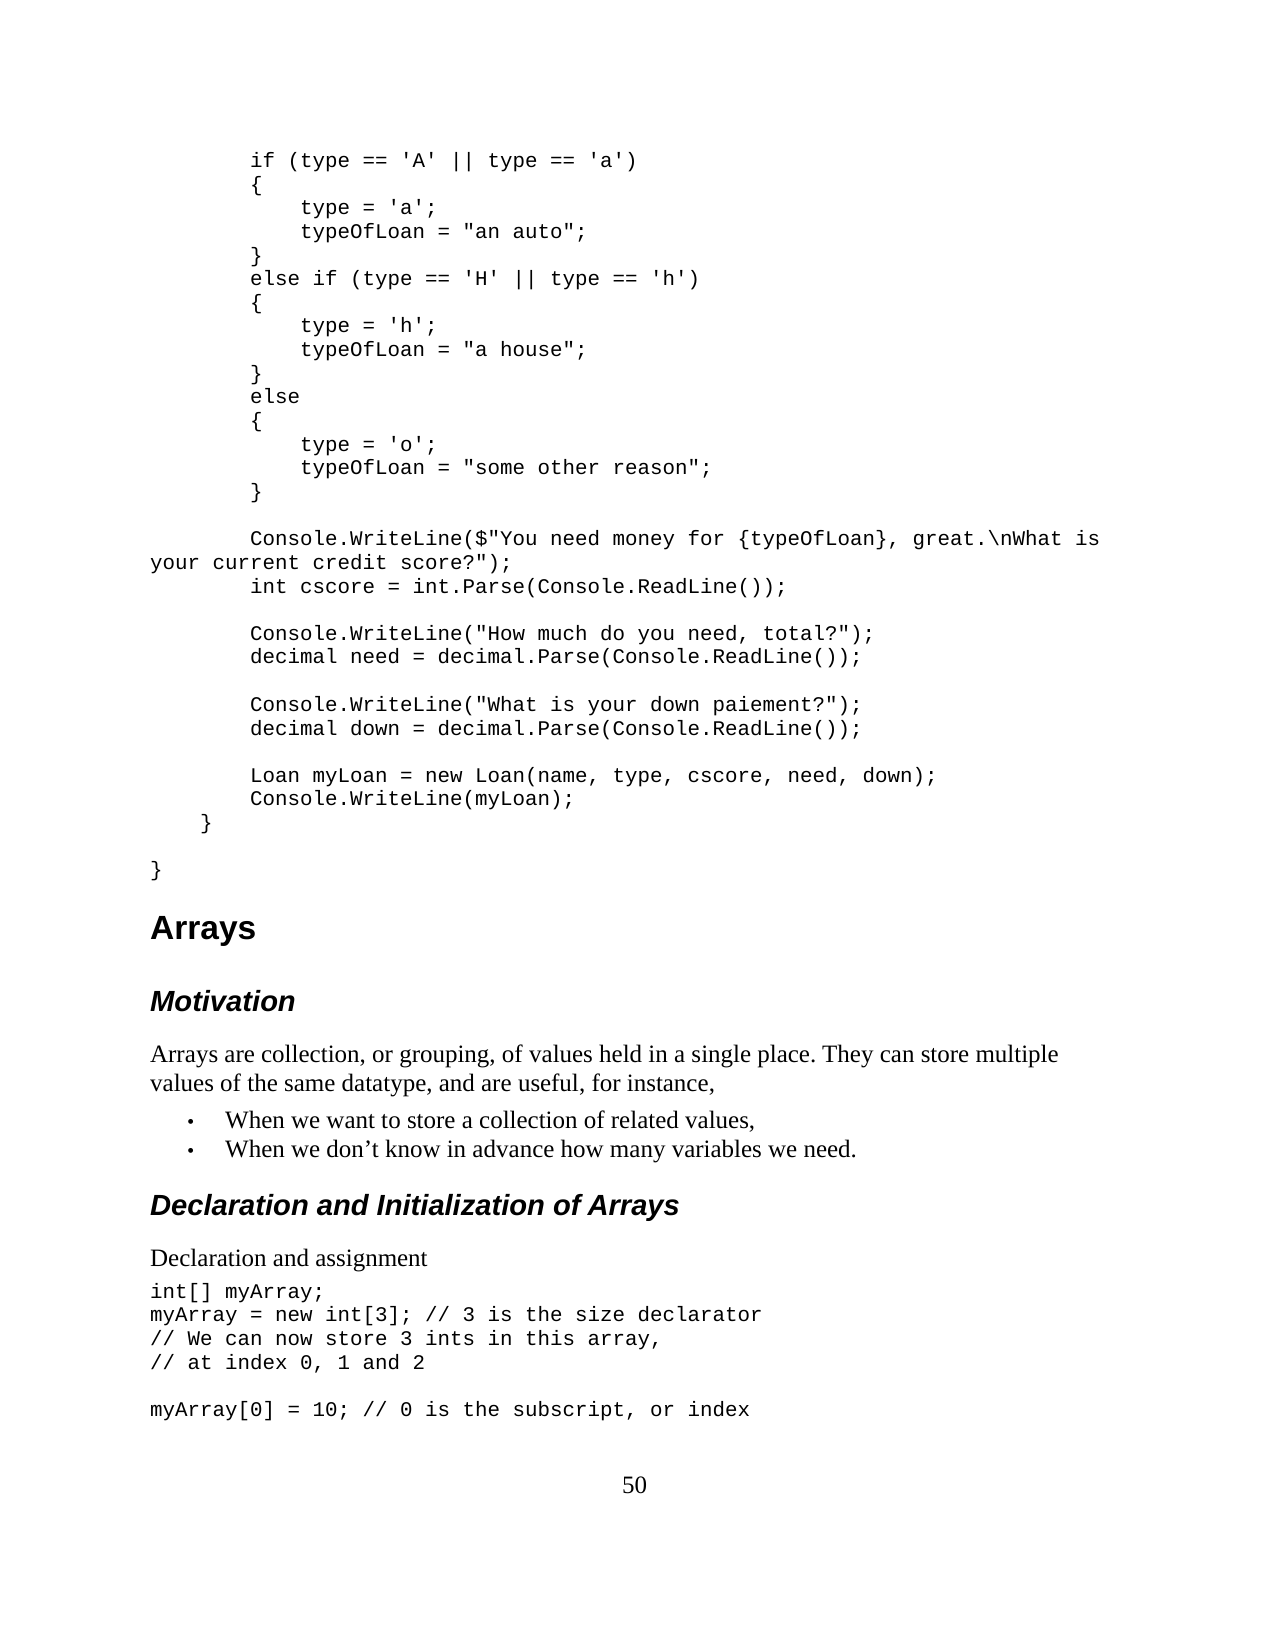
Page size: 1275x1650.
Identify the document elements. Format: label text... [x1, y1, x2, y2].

text { [150, 174, 1125, 197]
text Arrays are collection, or grouping, of values held in a single place. They can store multiple values of the same datatype, and are useful, for instance, [150, 1039, 1125, 1097]
list When we don’t know in advance how many variables we need. [187, 1134, 1125, 1163]
text Console.WriteLine("What is your down paiement?"); [150, 694, 1125, 717]
text } [150, 812, 1125, 836]
text } [150, 481, 1125, 505]
text int cscore = int.Parse(Console.ReadLine()); [150, 576, 1125, 599]
text Console.WriteLine(myLoan); [150, 788, 1125, 812]
text else [150, 386, 1125, 410]
subtitle Arrays [150, 908, 1125, 947]
text type = 'a'; [150, 197, 1125, 221]
text Console.WriteLine("How much do you need, total?"); [150, 623, 1125, 647]
subtitle Declaration and Initialization of Arrays [150, 1188, 1125, 1222]
text else if (type == 'H' || type == 'h') [150, 268, 1125, 292]
text } [150, 363, 1125, 386]
text // at index 0, 1 and 2 [150, 1352, 1125, 1375]
text decimal need = decimal.Parse(Console.ReadLine()); [150, 647, 1125, 670]
text Loan myLoan = new Loan(name, type, cscore, need, down); [150, 765, 1125, 788]
text { [150, 292, 1125, 316]
text } [150, 859, 1125, 883]
subtitle Motivation [150, 984, 1125, 1018]
list When we want to store a collection of related values, [187, 1106, 1125, 1134]
text if (type == 'A' || type == 'a') [150, 150, 1125, 174]
text int[] myArray; [150, 1281, 1125, 1304]
text typeOfLoan = "an auto"; [150, 221, 1125, 244]
text typeOfLoan = "a house"; [150, 339, 1125, 363]
text } [150, 244, 1125, 268]
text myArray[0] = 10; // 0 is the subscript, or index [150, 1399, 1125, 1423]
text decimal down = decimal.Parse(Console.ReadLine()); [150, 717, 1125, 741]
text Console.WriteLine($"You need money for {typeOfLoan}, great.\nWhat is your current credit score?"); [150, 528, 1125, 576]
text Declaration and assignment [150, 1243, 1125, 1272]
text type = 'h'; [150, 316, 1125, 339]
text type = 'o'; [150, 434, 1125, 457]
text myArray = new int[3]; // 3 is the size declarator [150, 1304, 1125, 1328]
text typeOfLoan = "some other reason"; [150, 457, 1125, 481]
text { [150, 410, 1125, 434]
text // We can now store 3 ints in this array, [150, 1328, 1125, 1352]
